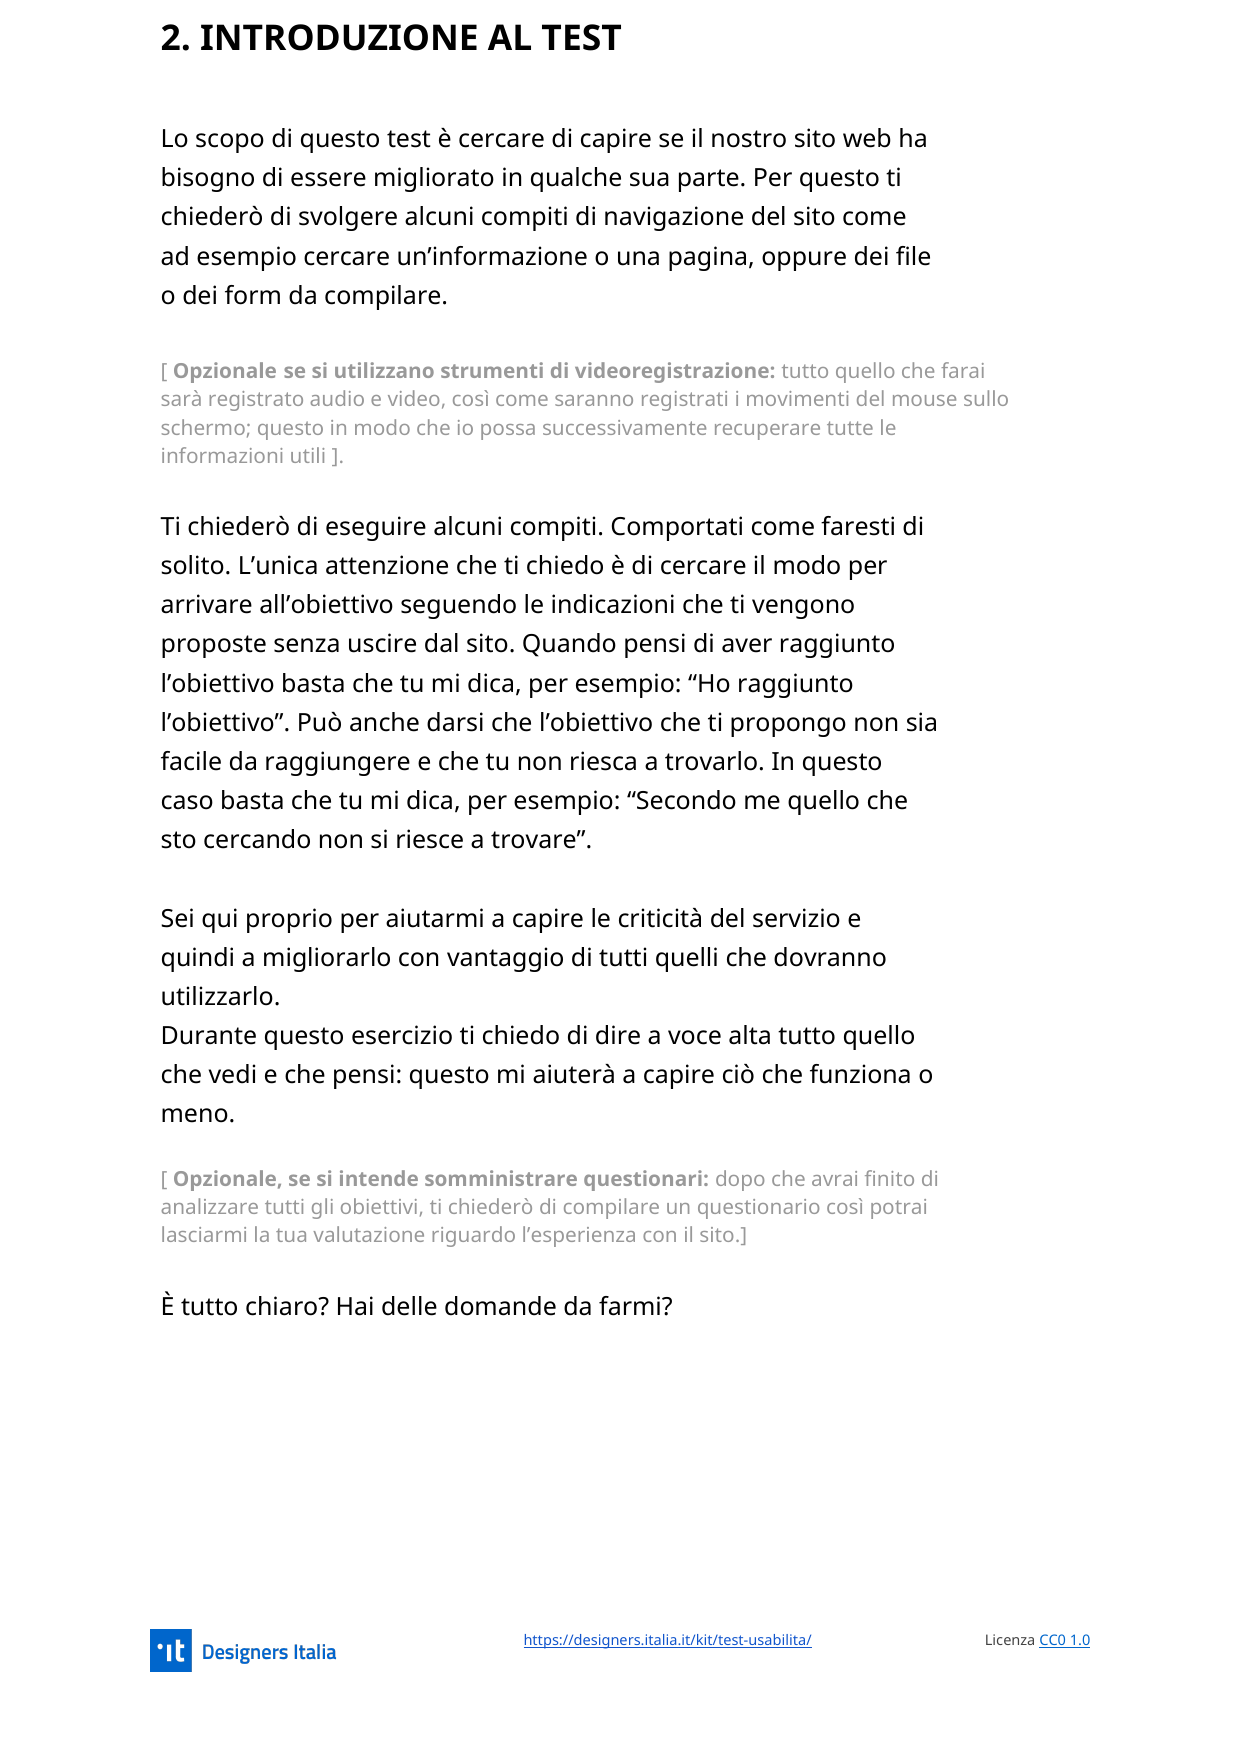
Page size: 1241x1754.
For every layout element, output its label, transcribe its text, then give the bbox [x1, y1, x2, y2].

table_cell [151, 1380, 1027, 1585]
table_header 2. INTRODUZIONE AL TEST Lo scopo di questo test è cercare di capire se il nostro sito web ha bisogno di essere migliorato in qualche sua parte. Per questo ti chiederò di svolgere alcuni compiti di navigazione del sito come ad esempio cercare un’informazione o una pagina, oppure dei file o dei form da compilare. [ Opzionale se si utilizzano strumenti di videoregistrazione: tutto quello che farai sarà registrato audio e video, così come saranno registrati i movimenti del mouse sullo schermo; questo in modo che io possa successivamente recuperare tutte le informazioni utili ]. Ti chiederò di eseguire alcuni compiti. Comportati come faresti di solito. L’unica attenzione che ti chiedo è di cercare il modo per arrivare all’obiettivo seguendo le indicazioni che ti vengono proposte senza uscire dal sito. Quando pensi di aver raggiunto l’obiettivo basta che tu mi dica, per esempio: “Ho raggiunto l’obiettivo”. Può anche darsi che l’obiettivo che ti propongo non sia facile da raggiungere e che tu non riesca a trovarlo. In questo caso basta che tu mi dica, per esempio: “Secondo me quello che sto cercando non si riesce a trovare”. Sei qui proprio per aiutarmi a capire le criticità del servizio e quindi a migliorarlo con vantaggio di tutti quelli che dovranno utilizzarlo. Durante questo esercizio ti chiedo di dire a voce alta tutto quello che vedi e che pensi: questo mi aiuterà a capire ciò che funziona o meno. [ Opzionale, se si intende somministrare questionari: dopo che avrai finito di analizzare tutti gli obiettivi, ti chiederò di compilare un questionario così potrai lasciarmi la tua valutazione riguardo l’esperienza con il sito.] È tutto chiaro? Hai delle domande da farmi? [151, 2, 1027, 1377]
picture [150, 1629, 347, 1672]
